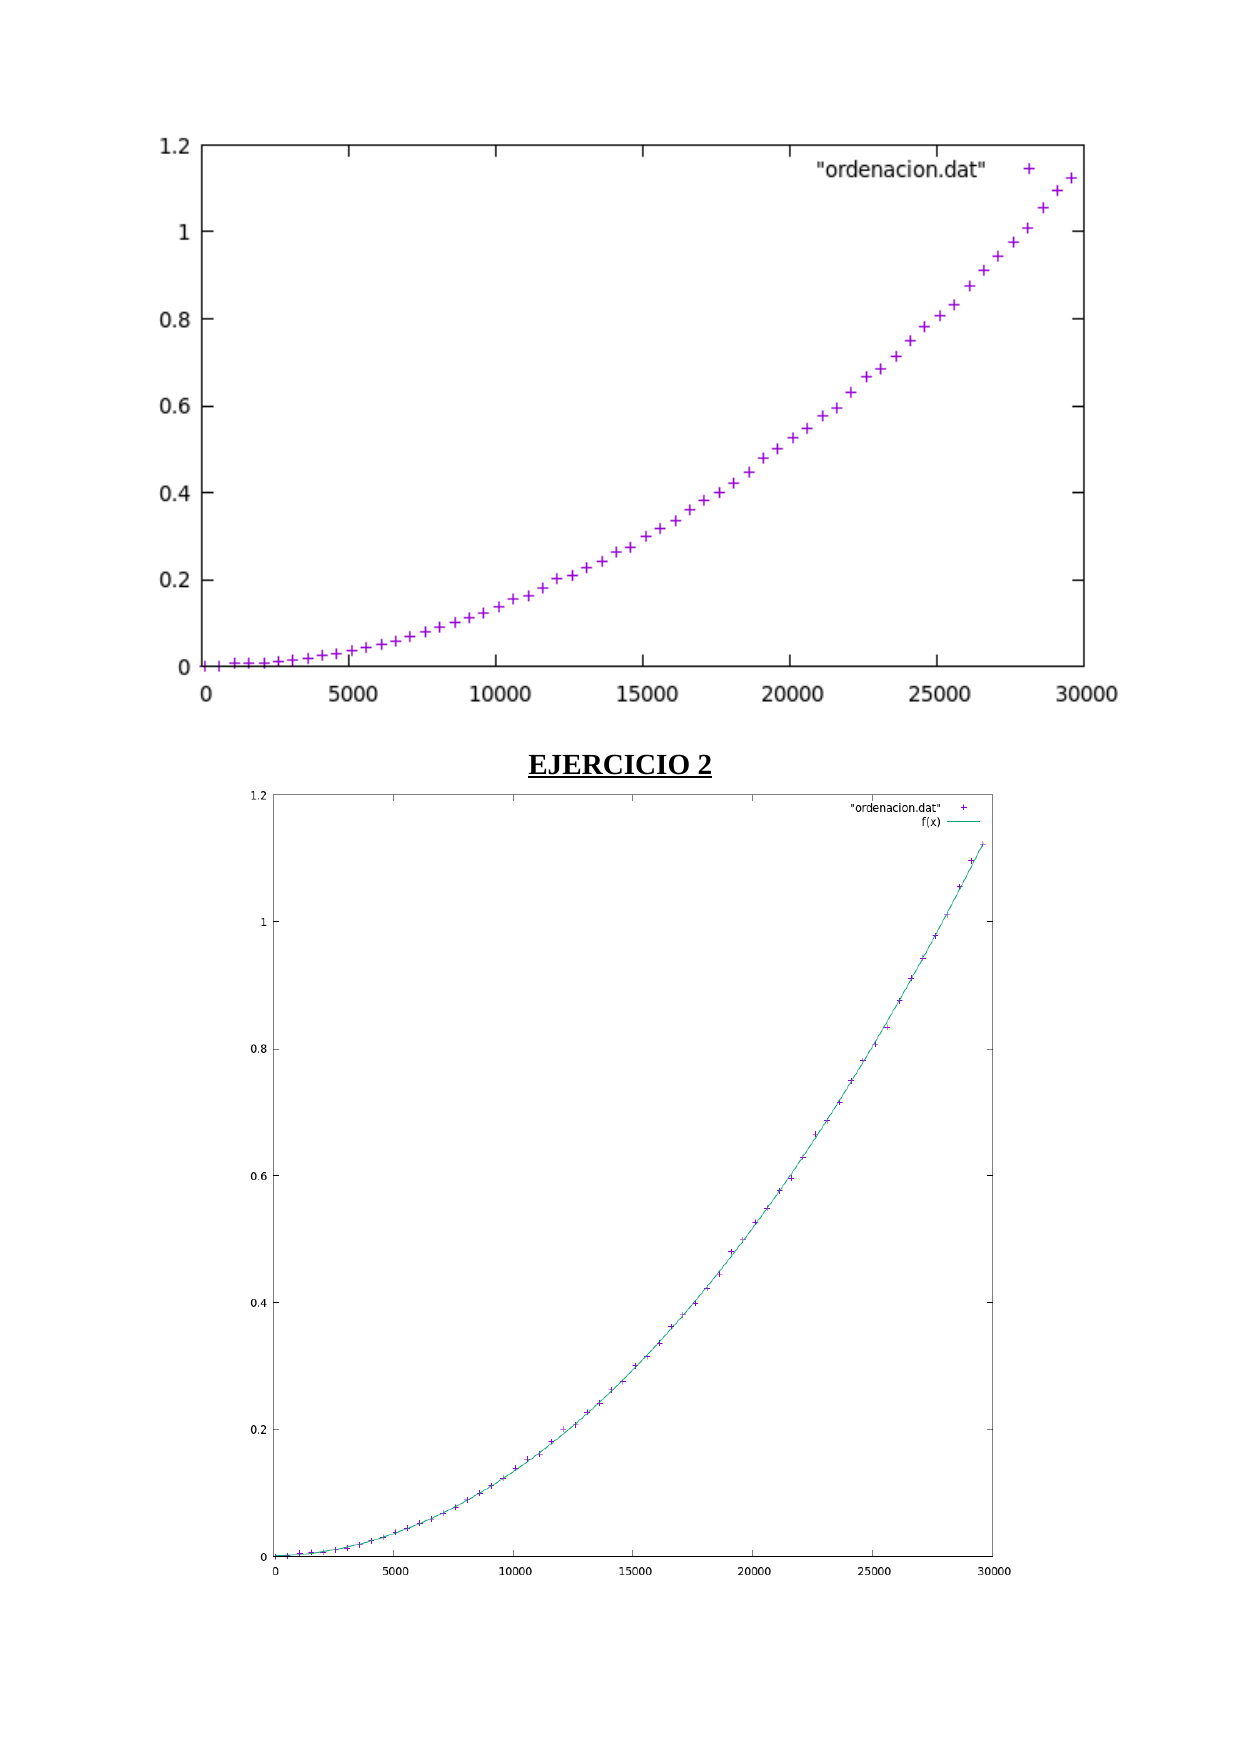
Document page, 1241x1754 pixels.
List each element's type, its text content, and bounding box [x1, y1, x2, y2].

picture [229, 780, 1012, 1584]
text EJERCICIO 2 [118, 747, 1122, 780]
picture [120, 118, 1121, 719]
